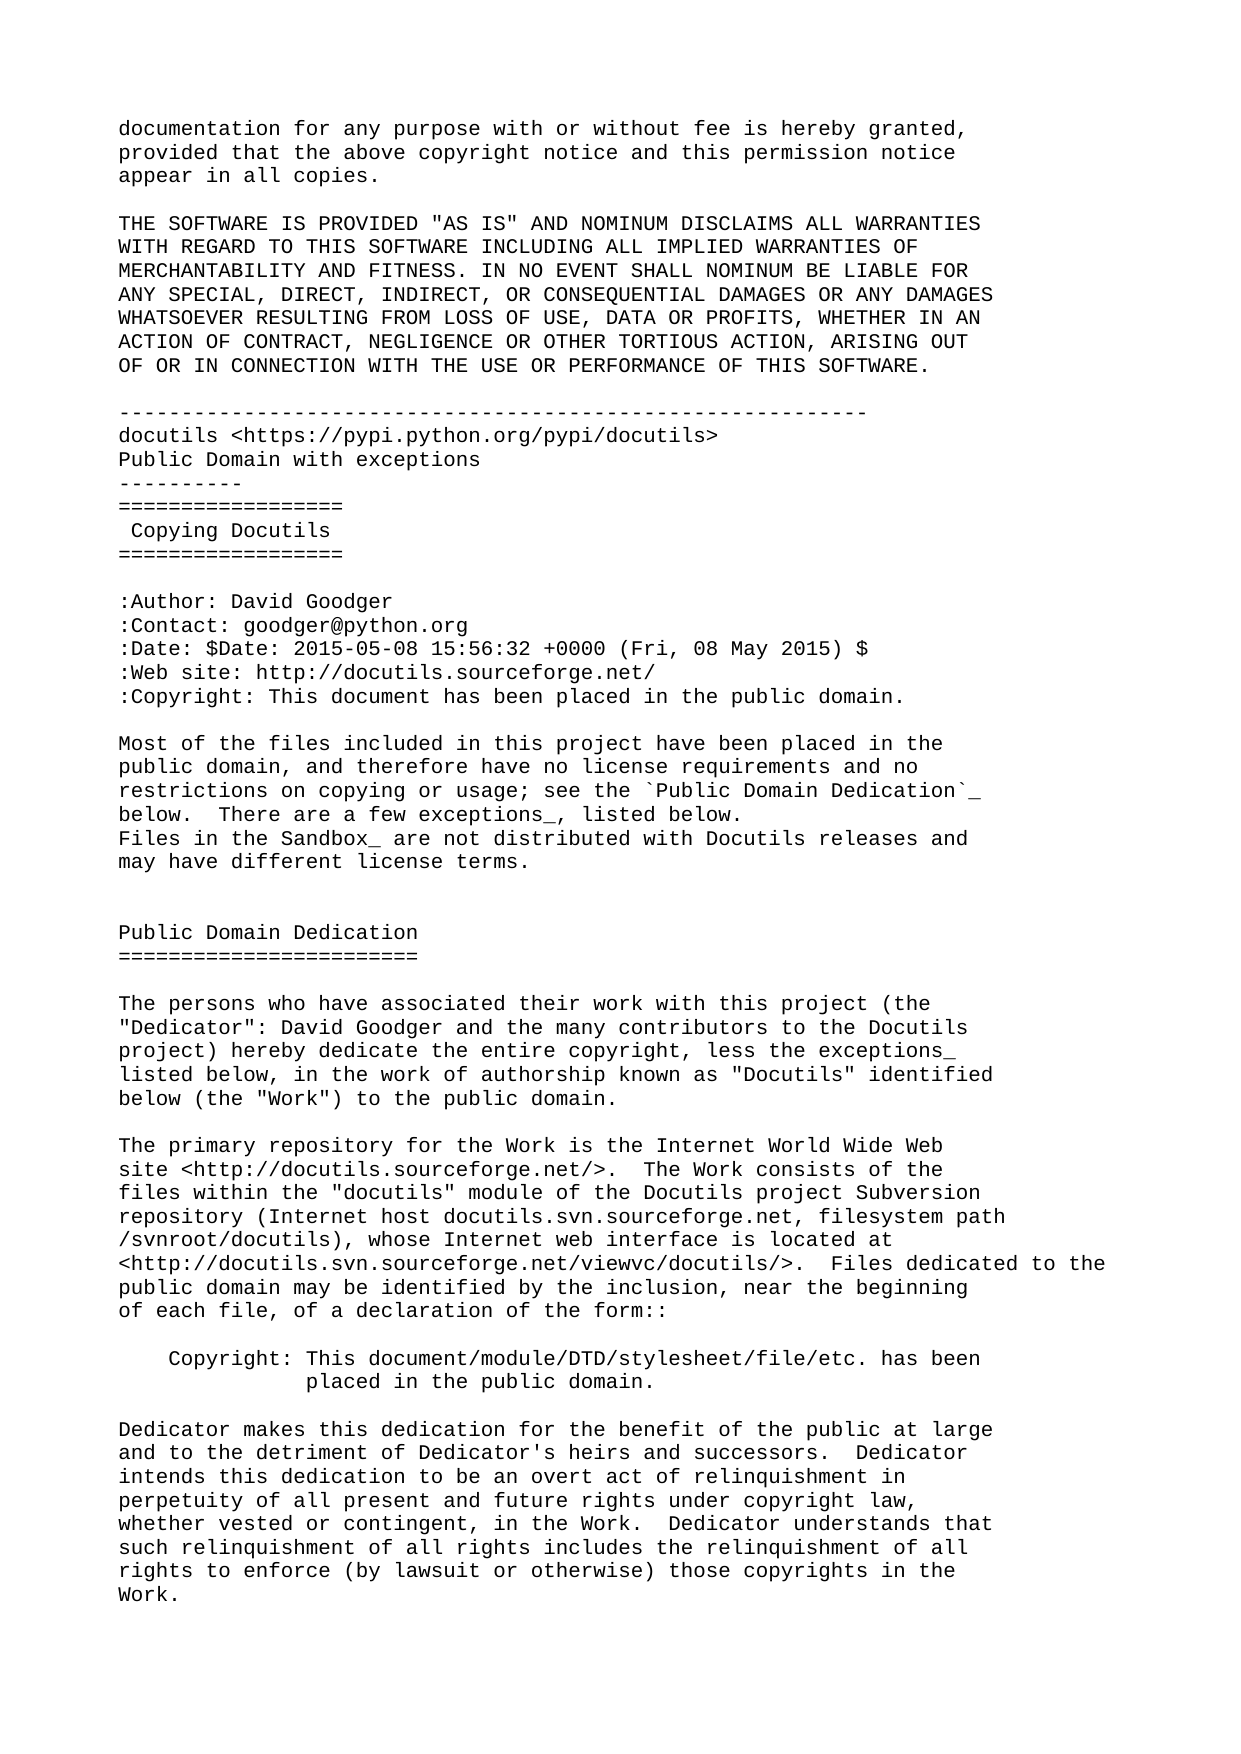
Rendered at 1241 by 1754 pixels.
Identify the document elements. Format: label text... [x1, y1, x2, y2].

text ACTION OF CONTRACT, NEGLIGENCE OR OTHER TORTIOUS ACTION, ARISING OUT [118, 331, 1122, 354]
text :Date: $Date: 2015-05-08 15:56:32 +0000 (Fri, 08 May 2015) $ [118, 638, 1122, 662]
text MERCHANTABILITY AND FITNESS. IN NO EVENT SHALL NOMINUM BE LIABLE FOR [118, 260, 1122, 284]
text WITH REGARD TO THIS SOFTWARE INCLUDING ALL IMPLIED WARRANTIES OF [118, 236, 1122, 260]
text ================== [118, 544, 1122, 567]
text ------------------------------------------------------------ [118, 402, 1122, 426]
text :Contact: goodger@python.org [118, 615, 1122, 638]
text THE SOFTWARE IS PROVIDED "AS IS" AND NOMINUM DISCLAIMS ALL WARRANTIES [118, 213, 1122, 236]
text Copying Docutils [118, 520, 1122, 544]
text Copyright: This document/module/DTD/stylesheet/file/etc. has been [118, 1348, 1122, 1371]
text ANY SPECIAL, DIRECT, INDIRECT, OR CONSEQUENTIAL DAMAGES OR ANY DAMAGES [118, 284, 1122, 307]
text docutils <https://pypi.python.org/pypi/docutils> [118, 426, 1122, 449]
text ======================== [118, 946, 1122, 969]
text :Copyright: This document has been placed in the public domain. [118, 686, 1122, 709]
text such relinquishment of all rights includes the relinquishment of all [118, 1537, 1122, 1561]
text repository (Internet host docutils.svn.sourceforge.net, filesystem path [118, 1206, 1122, 1229]
text :Author: David Goodger [118, 591, 1122, 615]
text The primary repository for the Work is the Internet World Wide Web [118, 1135, 1122, 1158]
text may have different license terms. [118, 851, 1122, 875]
text site <http://docutils.sourceforge.net/>. The Work consists of the [118, 1158, 1122, 1182]
text rights to enforce (by lawsuit or otherwise) those copyrights in the [118, 1561, 1122, 1584]
text Work. [118, 1584, 1122, 1608]
text below. There are a few exceptions_, listed below. [118, 804, 1122, 827]
text restrictions on copying or usage; see the `Public Domain Dedication`_ [118, 780, 1122, 804]
text /svnroot/docutils), whose Internet web interface is located at [118, 1229, 1122, 1253]
text :Web site: http://docutils.sourceforge.net/ [118, 662, 1122, 686]
text <http://docutils.svn.sourceforge.net/viewvc/docutils/>. Files dedicated to the [118, 1253, 1122, 1277]
text below (the "Work") to the public domain. [118, 1088, 1122, 1111]
text Public Domain Dedication [118, 922, 1122, 946]
text public domain may be identified by the inclusion, near the beginning [118, 1277, 1122, 1300]
text provided that the above copyright notice and this permission notice [118, 142, 1122, 165]
text perpetuity of all present and future rights under copyright law, [118, 1489, 1122, 1513]
text appear in all copies. [118, 165, 1122, 189]
text project) hereby dedicate the entire copyright, less the exceptions_ [118, 1040, 1122, 1064]
text OF OR IN CONNECTION WITH THE USE OR PERFORMANCE OF THIS SOFTWARE. [118, 354, 1122, 378]
text WHATSOEVER RESULTING FROM LOSS OF USE, DATA OR PROFITS, WHETHER IN AN [118, 307, 1122, 331]
text documentation for any purpose with or without fee is hereby granted, [118, 118, 1122, 142]
text Files in the Sandbox_ are not distributed with Docutils releases and [118, 827, 1122, 851]
text Most of the files included in this project have been placed in the [118, 733, 1122, 757]
text placed in the public domain. [118, 1371, 1122, 1395]
text The persons who have associated their work with this project (the [118, 993, 1122, 1017]
text of each file, of a declaration of the form:: [118, 1300, 1122, 1324]
text intends this dedication to be an overt act of relinquishment in [118, 1466, 1122, 1489]
text ---------- [118, 473, 1122, 496]
text Public Domain with exceptions [118, 449, 1122, 473]
text public domain, and therefore have no license requirements and no [118, 757, 1122, 780]
text files within the "docutils" module of the Docutils project Subversion [118, 1182, 1122, 1206]
text whether vested or contingent, in the Work. Dedicator understands that [118, 1513, 1122, 1537]
text listed below, in the work of authorship known as "Docutils" identified [118, 1064, 1122, 1088]
text "Dedicator": David Goodger and the many contributors to the Docutils [118, 1017, 1122, 1040]
text Dedicator makes this dedication for the benefit of the public at large [118, 1419, 1122, 1442]
text and to the detriment of Dedicator's heirs and successors. Dedicator [118, 1442, 1122, 1466]
text ================== [118, 496, 1122, 520]
